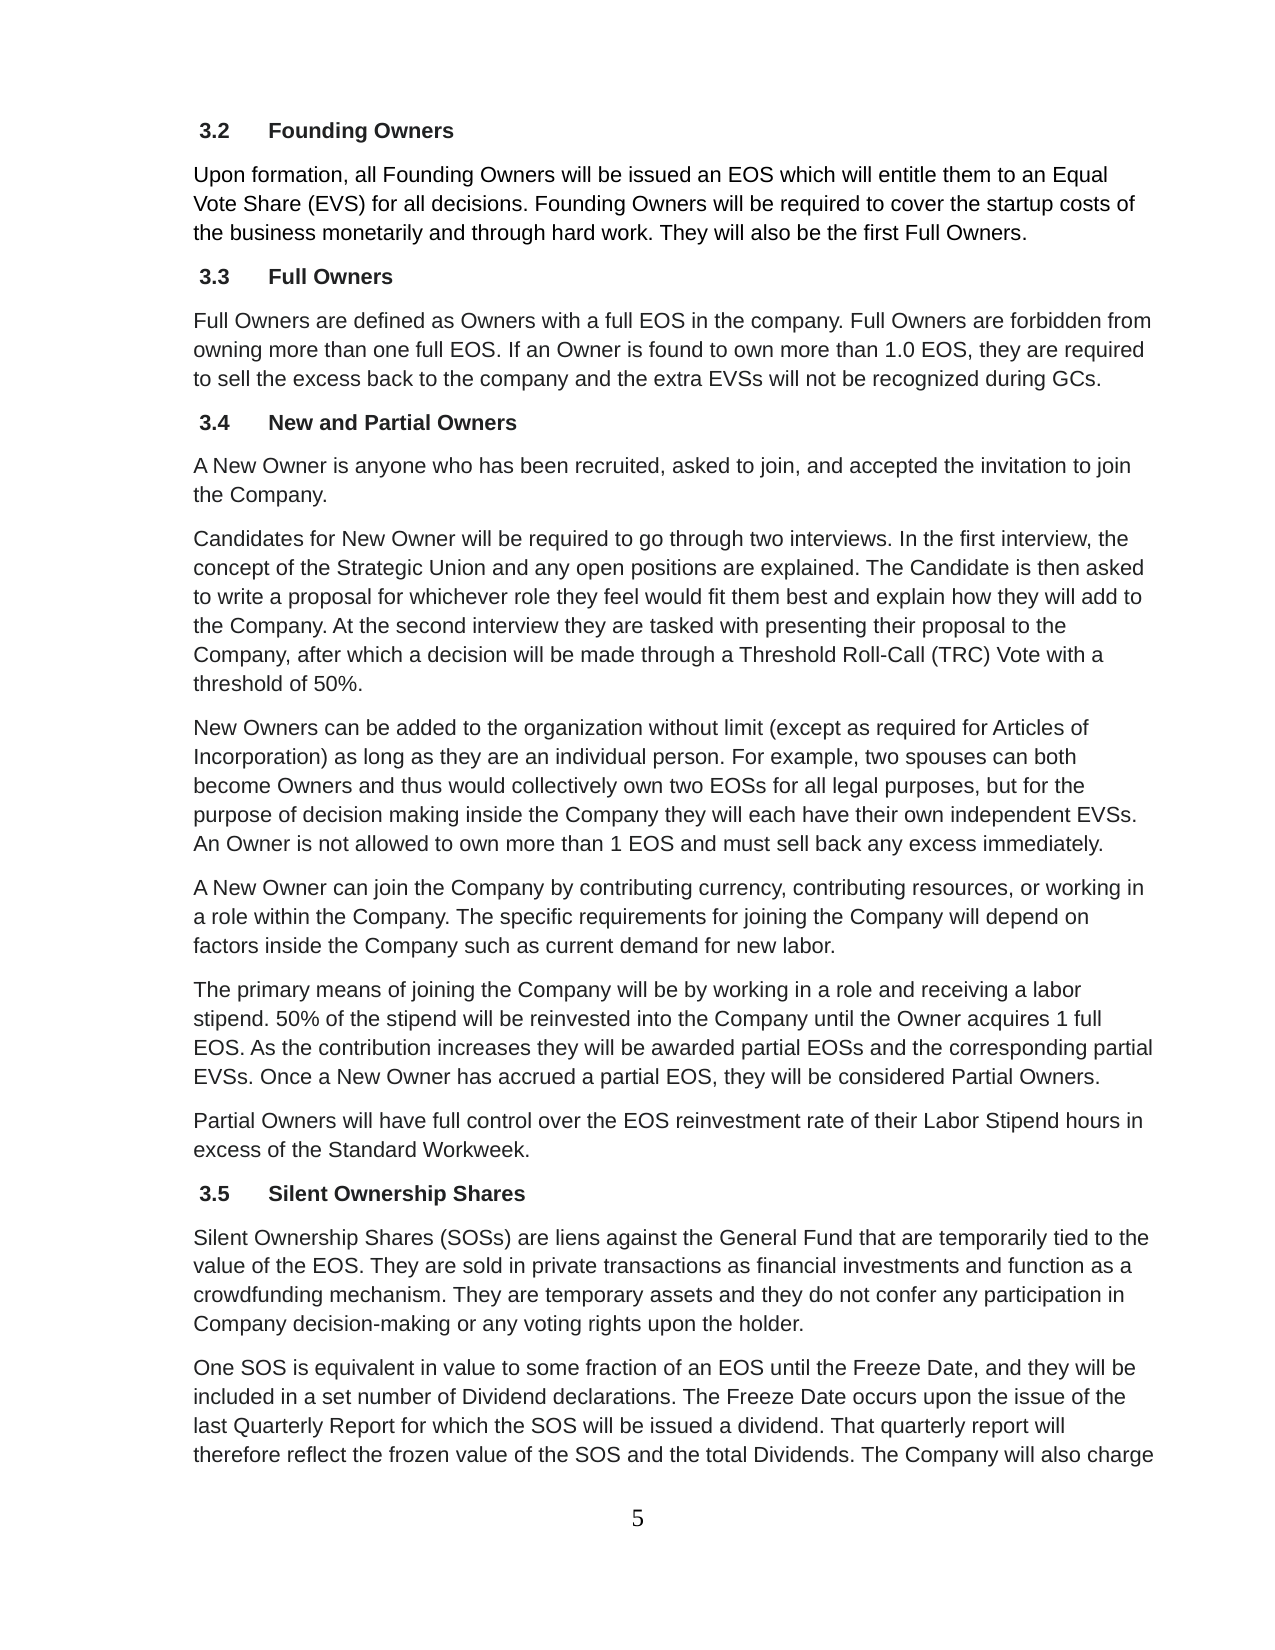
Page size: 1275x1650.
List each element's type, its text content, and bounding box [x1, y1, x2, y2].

list A New Owner is anyone who has been recruited, asked to join, and accepted the invitation to join the Company. [156, 453, 1157, 507]
subtitle Silent Ownership Shares [193, 1180, 1157, 1206]
list The primary means of joining the Company will be by working in a role and receiving a labor stipend. 50% of the stipend will be reinvested into the Company until the Owner acquires 1 full EOS. As the contribution increases they will be awarded partial EOSs and the corresponding partial EVSs. Once a New Owner has accrued a partial EOS, they will be considered Partial Owners. [193, 977, 1157, 1089]
list Silent Ownership Shares (SOSs) are liens against the General Fund that are temporarily tied to the value of the EOS. They are sold in private transactions as financial investments and function as a crowdfunding mechanism. They are temporary assets and they do not confer any participation in Company decision-making or any voting rights upon the holder. [193, 1224, 1157, 1336]
subtitle Full Owners [193, 263, 1157, 289]
list New Owners can be added to the organization without limit (except as required for Articles of Incorporation) as long as they are an individual person. For example, two spouses can both become Owners and thus would collectively own two EOSs for all legal purposes, but for the purpose of decision making inside the Company they will each have their own independent EVSs. An Owner is not allowed to own more than 1 EOS and must sell back any excess immediately. [156, 715, 1157, 856]
list Upon formation, all Founding Owners will be issued an EOS which will entitle them to an Equal Vote Share (EVS) for all decisions. Founding Owners will be required to cover the startup costs of the business monetarily and through hard work. They will also be the first Full Owners. [193, 162, 1157, 245]
list A New Owner can join the Company by contributing currency, contributing resources, or working in a role within the Company. The specific requirements for joining the Company will depend on factors inside the Company such as current demand for new labor. [156, 875, 1157, 958]
list One SOS is equivalent in value to some fraction of an EOS until the Freeze Date, and they will be included in a set number of Dividend declarations. The Freeze Date occurs upon the issue of the last Quarterly Report for which the SOS will be issued a dividend. That quarterly report will therefore reflect the frozen value of the SOS and the total Dividends. The Company will also charge [193, 1355, 1157, 1467]
subtitle Founding Owners [193, 118, 1157, 143]
list Full Owners are defined as Owners with a full EOS in the company. Full Owners are forbidden from owning more than one full EOS. If an Owner is found to own more than 1.0 EOS, they are required to sell the excess back to the company and the extra EVSs will not be recognized during GCs. [193, 307, 1157, 391]
list Partial Owners will have full control over the EOS reinvestment rate of their Labor Stipend hours in excess of the Standard Workweek. [193, 1107, 1157, 1162]
list Candidates for New Owner will be required to go through two interviews. In the first interview, the concept of the Strategic Union and any open positions are explained. The Candidate is then asked to write a proposal for whichever role they feel would fit them best and explain how they will add to the Company. At the second interview they are tasked with presenting their proposal to the Company, after which a decision will be made through a Threshold Roll-Call (TRC) Vote with a threshold of 50%. [156, 526, 1157, 696]
subtitle New and Partial Owners [193, 409, 1157, 434]
